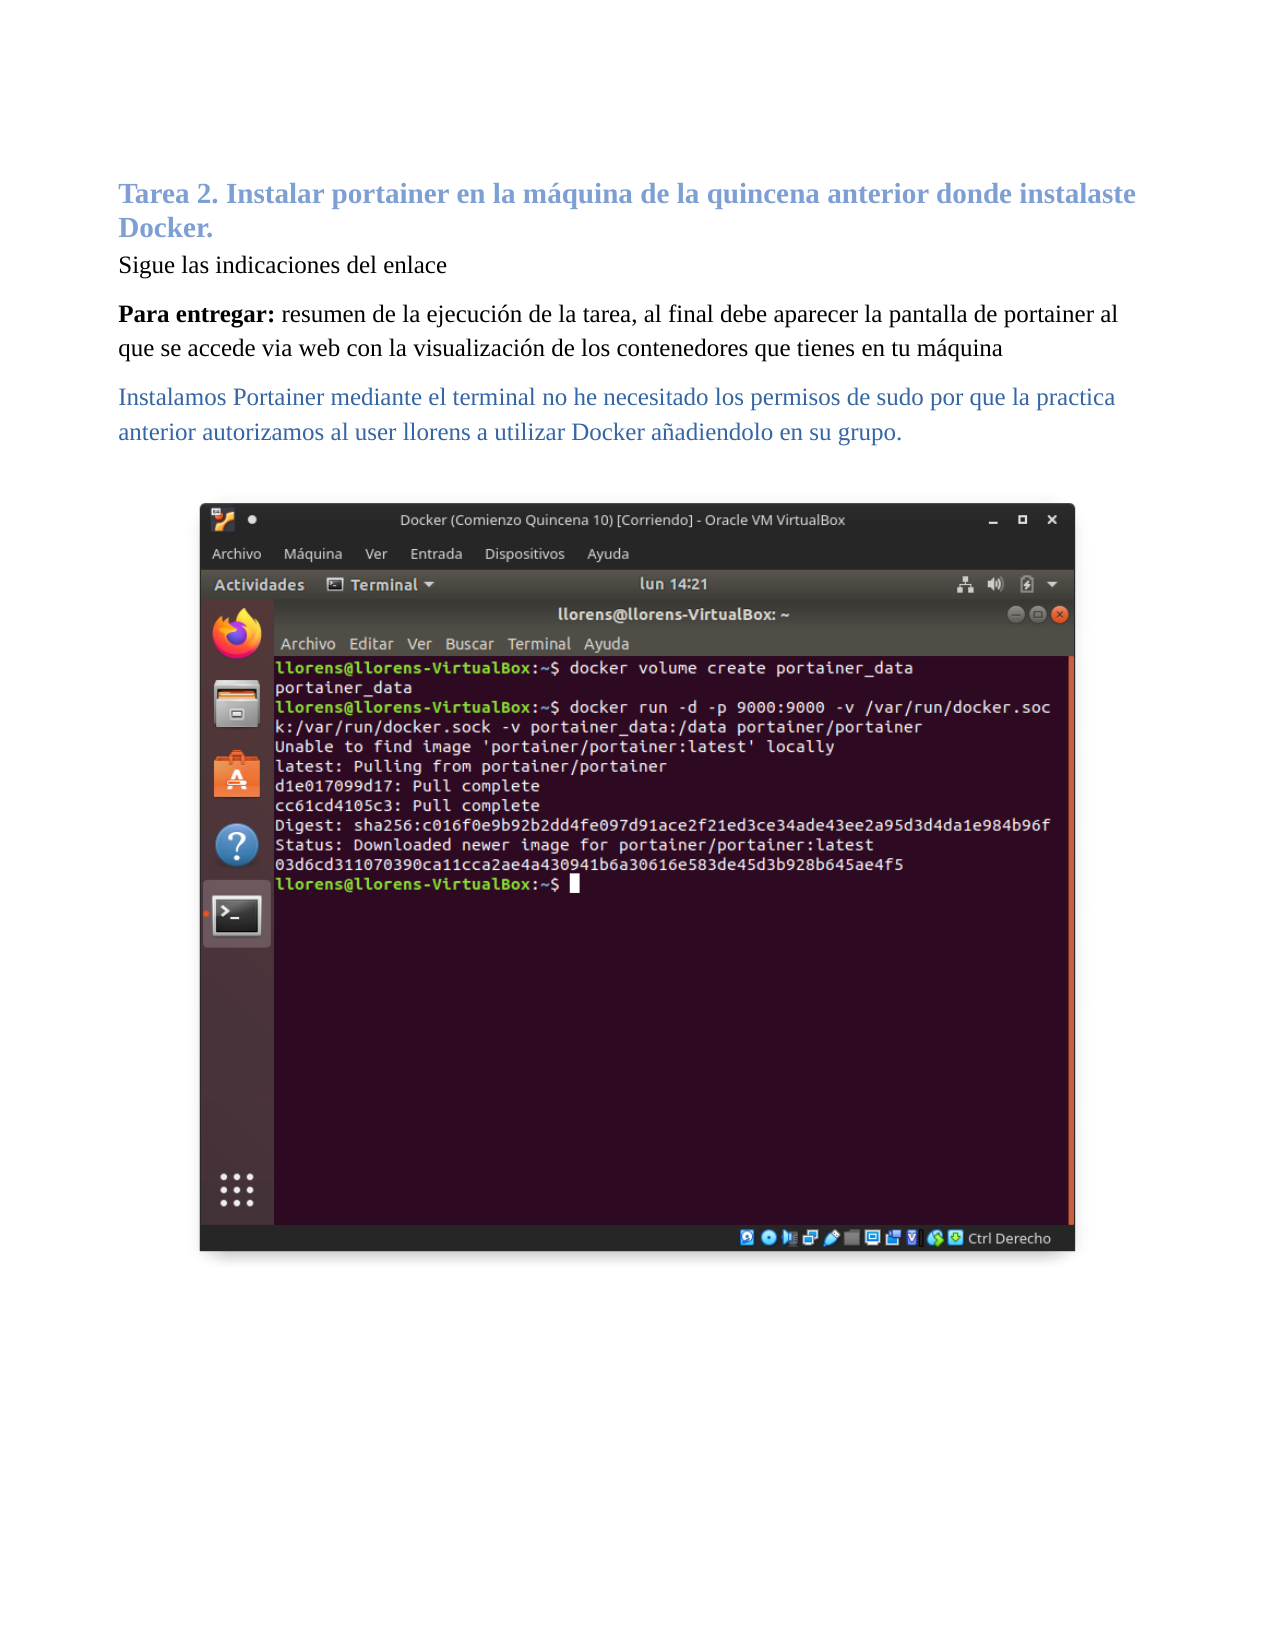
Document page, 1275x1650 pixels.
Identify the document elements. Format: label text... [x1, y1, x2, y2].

text Instalamos Portainer mediante el terminal no he necesitado los permisos de sudo por que la practica anterior autorizamos al user llorens a utilizar Docker añadiendolo en su grupo. [118, 382, 1157, 446]
picture [118, 465, 1157, 1344]
subtitle Tarea 2. Instalar portainer en la máquina de la quincena anterior donde instalaste Docker. [118, 176, 1157, 243]
text Para entregar: resumen de la ejecución de la tarea, al final debe aparecer la pantalla de portainer al que se accede via web con la visualización de los contenedores que tienes en tu máquina [118, 299, 1157, 362]
text Sigue las indicaciones del enlace [118, 250, 1157, 278]
